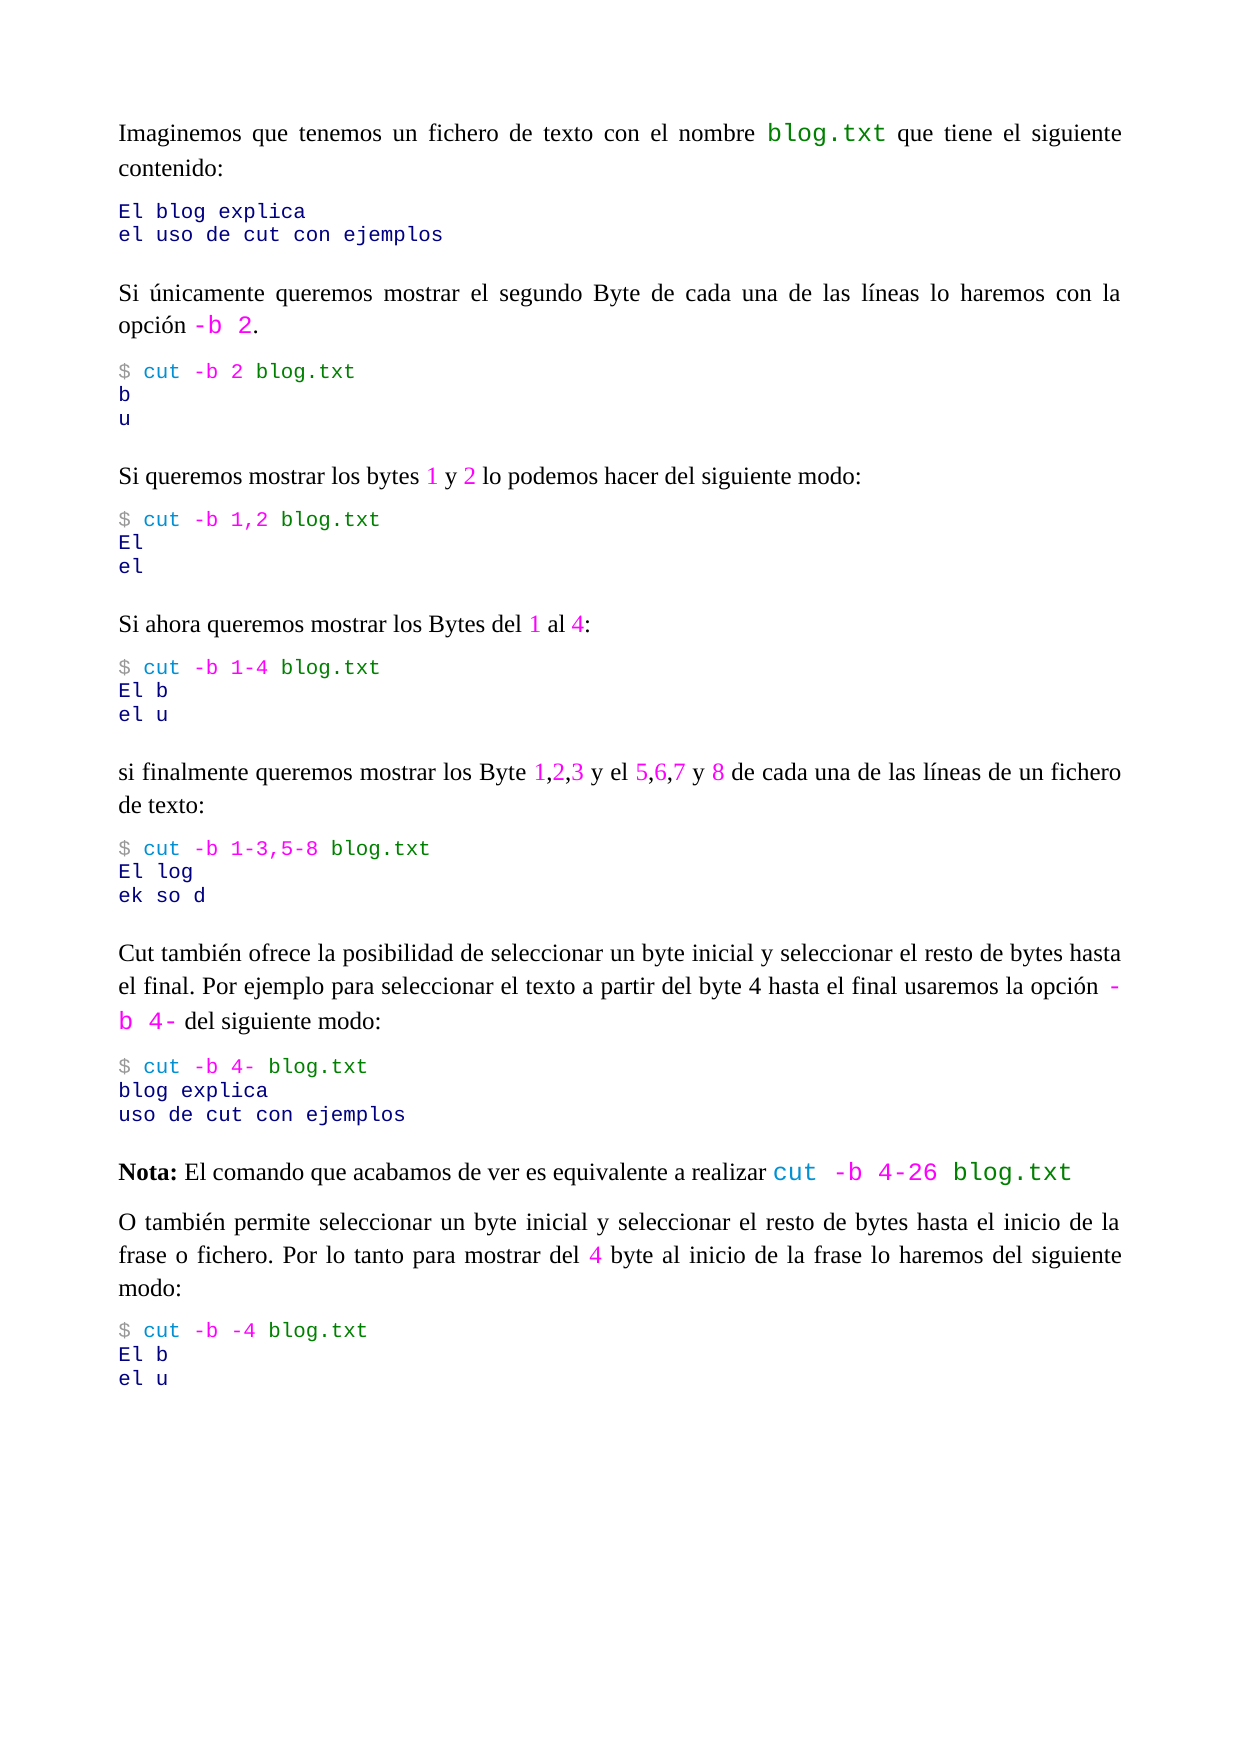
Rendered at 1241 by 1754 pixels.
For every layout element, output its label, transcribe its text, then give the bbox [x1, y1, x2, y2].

text $ cut -b -4 blog.txt [118, 1320, 1122, 1344]
text O también permite seleccionar un byte inicial y seleccionar el resto de bytes hasta el inicio de la frase o fichero. Por lo tanto para mostrar del 4 byte al inicio de la frase lo haremos del siguiente modo: [118, 1207, 1122, 1301]
text el [118, 556, 1122, 579]
text Imaginemos que tenemos un fichero de texto con el nombre blog.txt que tiene el siguiente contenido: [118, 118, 1122, 182]
text ek so d [118, 885, 1122, 909]
text El log [118, 861, 1122, 885]
text Si queremos mostrar los bytes 1 y 2 lo podemos hacer del siguiente modo: [118, 461, 1122, 490]
text El blog explica [118, 201, 1122, 224]
text el u [118, 1368, 1122, 1391]
text blog explica [118, 1080, 1122, 1103]
text El b [118, 1344, 1122, 1368]
text $ cut -b 2 blog.txt [118, 361, 1122, 384]
text si finalmente queremos mostrar los Byte 1,2,3 y el 5,6,7 y 8 de cada una de las líneas de un fichero de texto: [118, 757, 1122, 819]
text b [118, 384, 1122, 408]
text uso de cut con ejemplos [118, 1103, 1122, 1127]
text Si ahora queremos mostrar los Bytes del 1 al 4: [118, 609, 1122, 638]
text u [118, 408, 1122, 432]
text $ cut -b 4- blog.txt [118, 1056, 1122, 1080]
text El b [118, 680, 1122, 704]
text Si únicamente queremos mostrar el segundo Byte de cada una de las líneas lo haremos con la opción -b 2. [118, 278, 1122, 341]
text el u [118, 704, 1122, 728]
text Nota: El comando que acabamos de ver es equivalente a realizar cut -b 4-26 blog.txt [118, 1157, 1122, 1187]
text $ cut -b 1,2 blog.txt [118, 509, 1122, 532]
text el uso de cut con ejemplos [118, 224, 1122, 248]
text Cut también ofrece la posibilidad de seleccionar un byte inicial y seleccionar el resto de bytes hasta el final. Por ejemplo para seleccionar el texto a partir del byte 4 hasta el final usaremos la opción -b 4- del siguiente modo: [118, 938, 1122, 1037]
text $ cut -b 1-3,5-8 blog.txt [118, 838, 1122, 861]
text $ cut -b 1-4 blog.txt [118, 657, 1122, 680]
text El [118, 532, 1122, 556]
